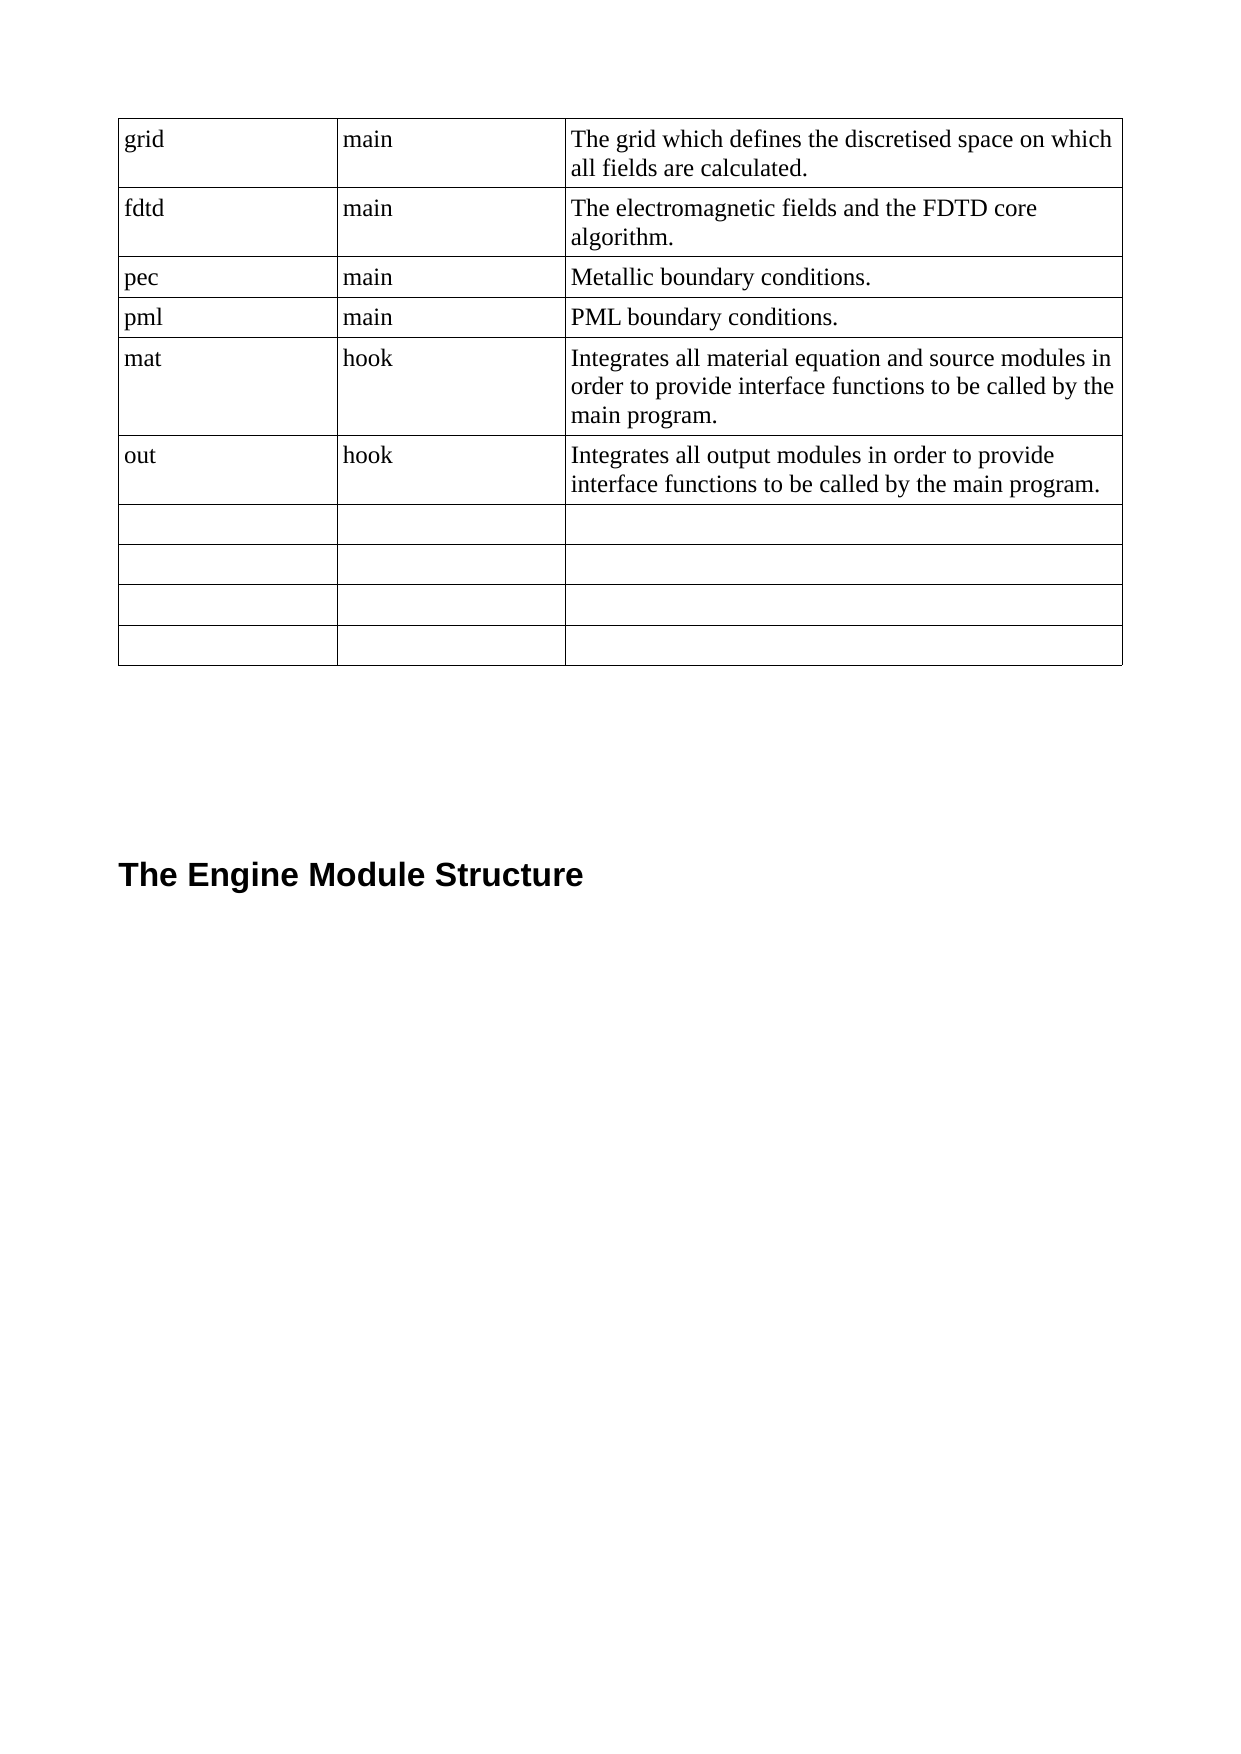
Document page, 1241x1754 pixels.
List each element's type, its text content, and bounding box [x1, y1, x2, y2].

table_cell hook [338, 338, 565, 435]
table_cell main [338, 257, 565, 297]
table_cell Integrates all material equation and source modules in order to provide interface functions to be called by the main program. [566, 338, 1122, 435]
table_cell fdtd [119, 188, 337, 256]
table_cell [119, 545, 337, 584]
table_cell main [338, 119, 565, 187]
table_cell [566, 505, 1122, 544]
table_cell pec [119, 257, 337, 297]
table_cell [119, 585, 337, 625]
table_cell The electromagnetic fields and the FDTD core algorithm. [566, 188, 1122, 256]
table_cell [566, 585, 1122, 625]
table_cell [338, 545, 565, 584]
table_cell grid [119, 119, 337, 187]
table_cell hook [338, 436, 565, 504]
table_cell Integrates all output modules in order to provide interface functions to be called by the main program. [566, 436, 1122, 504]
table_cell [566, 626, 1122, 665]
table_cell main [338, 188, 565, 256]
table_cell Metallic boundary conditions. [566, 257, 1122, 297]
table_cell [338, 505, 565, 544]
table_cell main [338, 298, 565, 337]
subtitle The Engine Module Structure [118, 855, 1122, 894]
table_cell mat [119, 338, 337, 435]
table_cell pml [119, 298, 337, 337]
table_cell [338, 626, 565, 665]
table_cell [338, 585, 565, 625]
table_cell [119, 626, 337, 665]
table_cell PML boundary conditions. [566, 298, 1122, 337]
table_cell out [119, 436, 337, 504]
table_cell [566, 545, 1122, 584]
table_cell [119, 505, 337, 544]
table_cell The grid which defines the discretised space on which all fields are calculated. [566, 119, 1122, 187]
